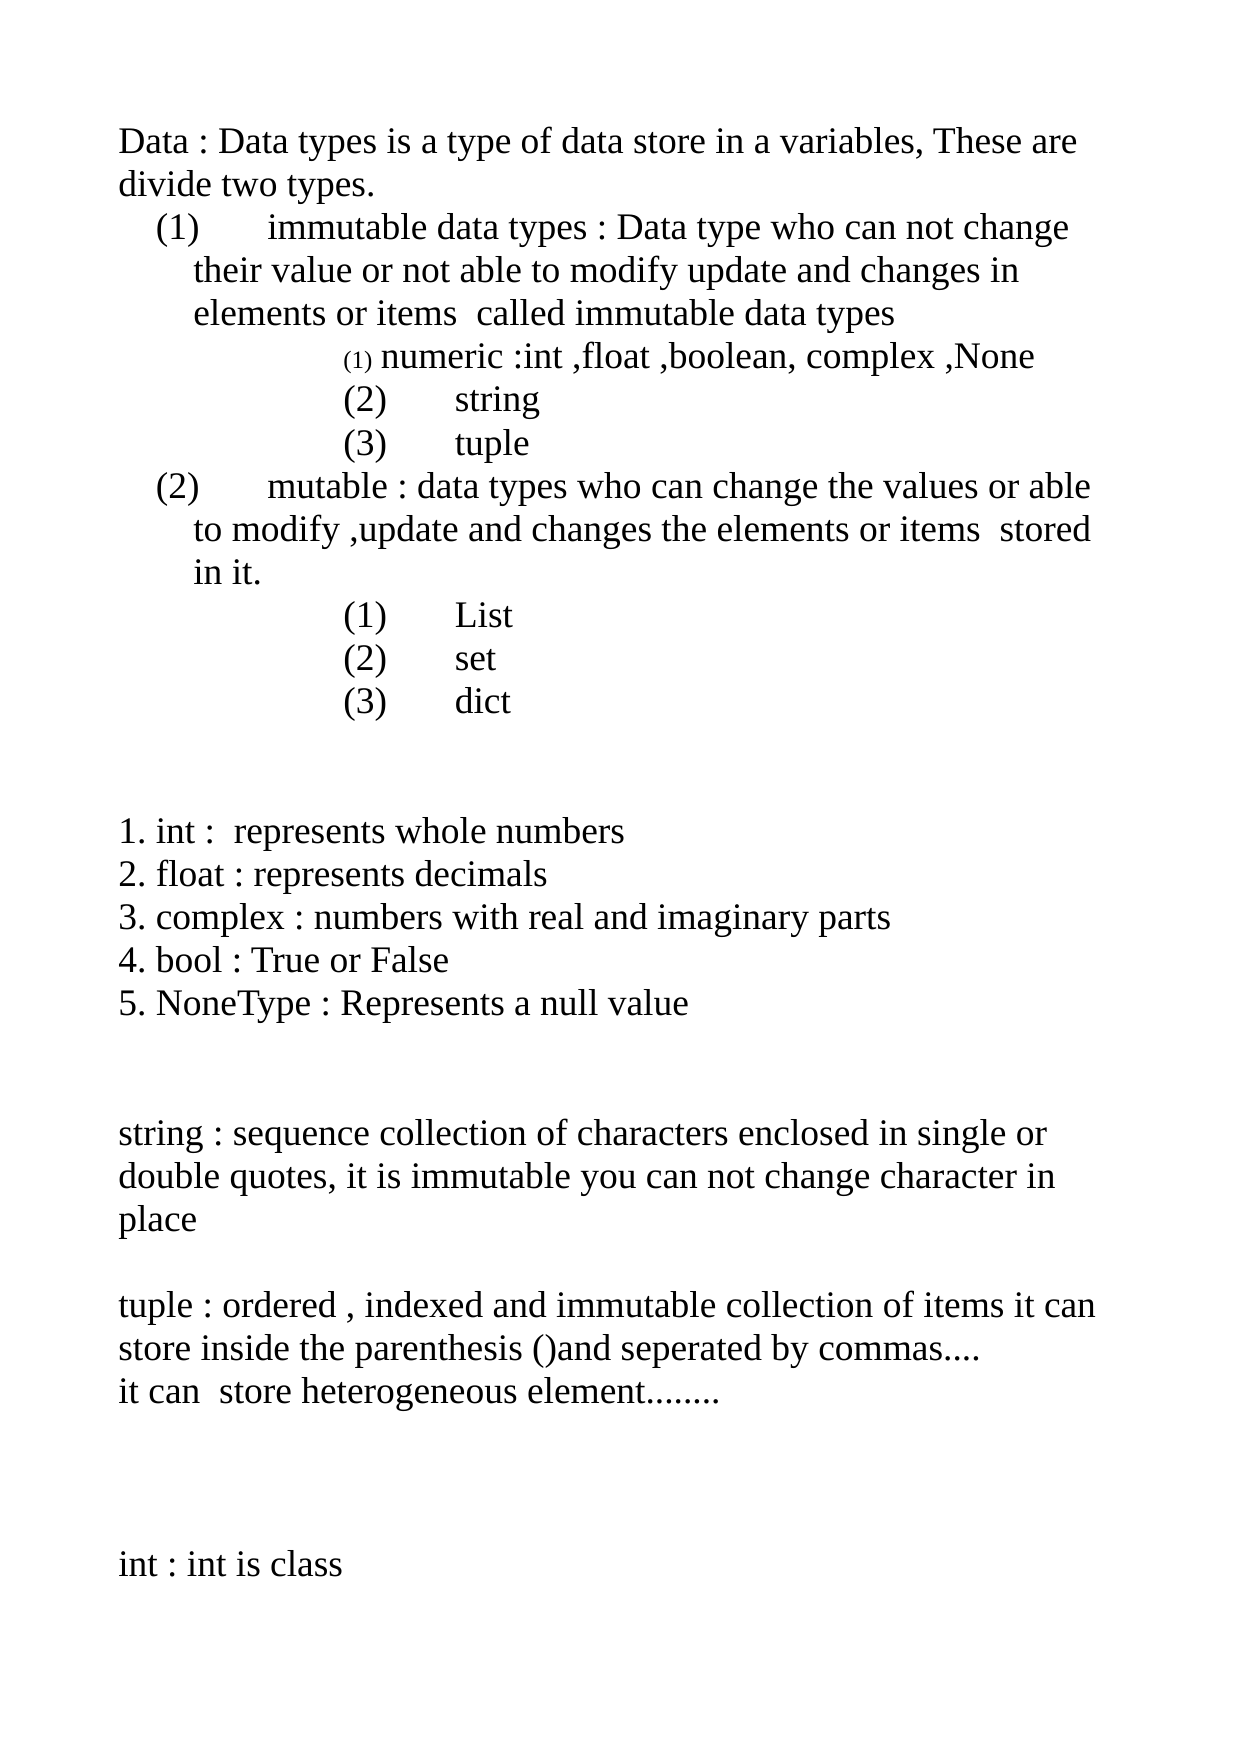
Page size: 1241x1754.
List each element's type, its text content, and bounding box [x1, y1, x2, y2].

list string [343, 377, 1122, 420]
text it can store heterogeneous element........ [118, 1369, 1122, 1412]
list set [343, 636, 1122, 679]
text int : int is class [118, 1541, 1122, 1584]
list List [343, 592, 1122, 636]
list tuple [343, 420, 1122, 463]
list dict [343, 679, 1122, 722]
text 3. complex : numbers with real and imaginary parts [118, 894, 1122, 937]
text string : sequence collection of characters enclosed in single or double quotes, it is immutable you can not change character in place [118, 1110, 1122, 1239]
text 4. bool : True or False [118, 937, 1122, 981]
text tuple : ordered , indexed and immutable collection of items it can store inside the parenthesis ()and seperated by commas.... [118, 1282, 1122, 1369]
text 5. NoneType : Represents a null value [118, 981, 1122, 1024]
list immutable data types : Data type who can not change their value or not able to modify update and changes in elements or items called immutable data types [156, 204, 1122, 334]
text 1. int : represents whole numbers [118, 808, 1122, 851]
text Data : Data types is a type of data store in a variables, These are divide two types. [118, 118, 1122, 204]
text 2. float : represents decimals [118, 851, 1122, 894]
list numeric :int ,float ,boolean, complex ,None [343, 334, 1122, 377]
list mutable : data types who can change the values or able to modify ,update and changes the elements or items stored in it. [156, 463, 1122, 592]
